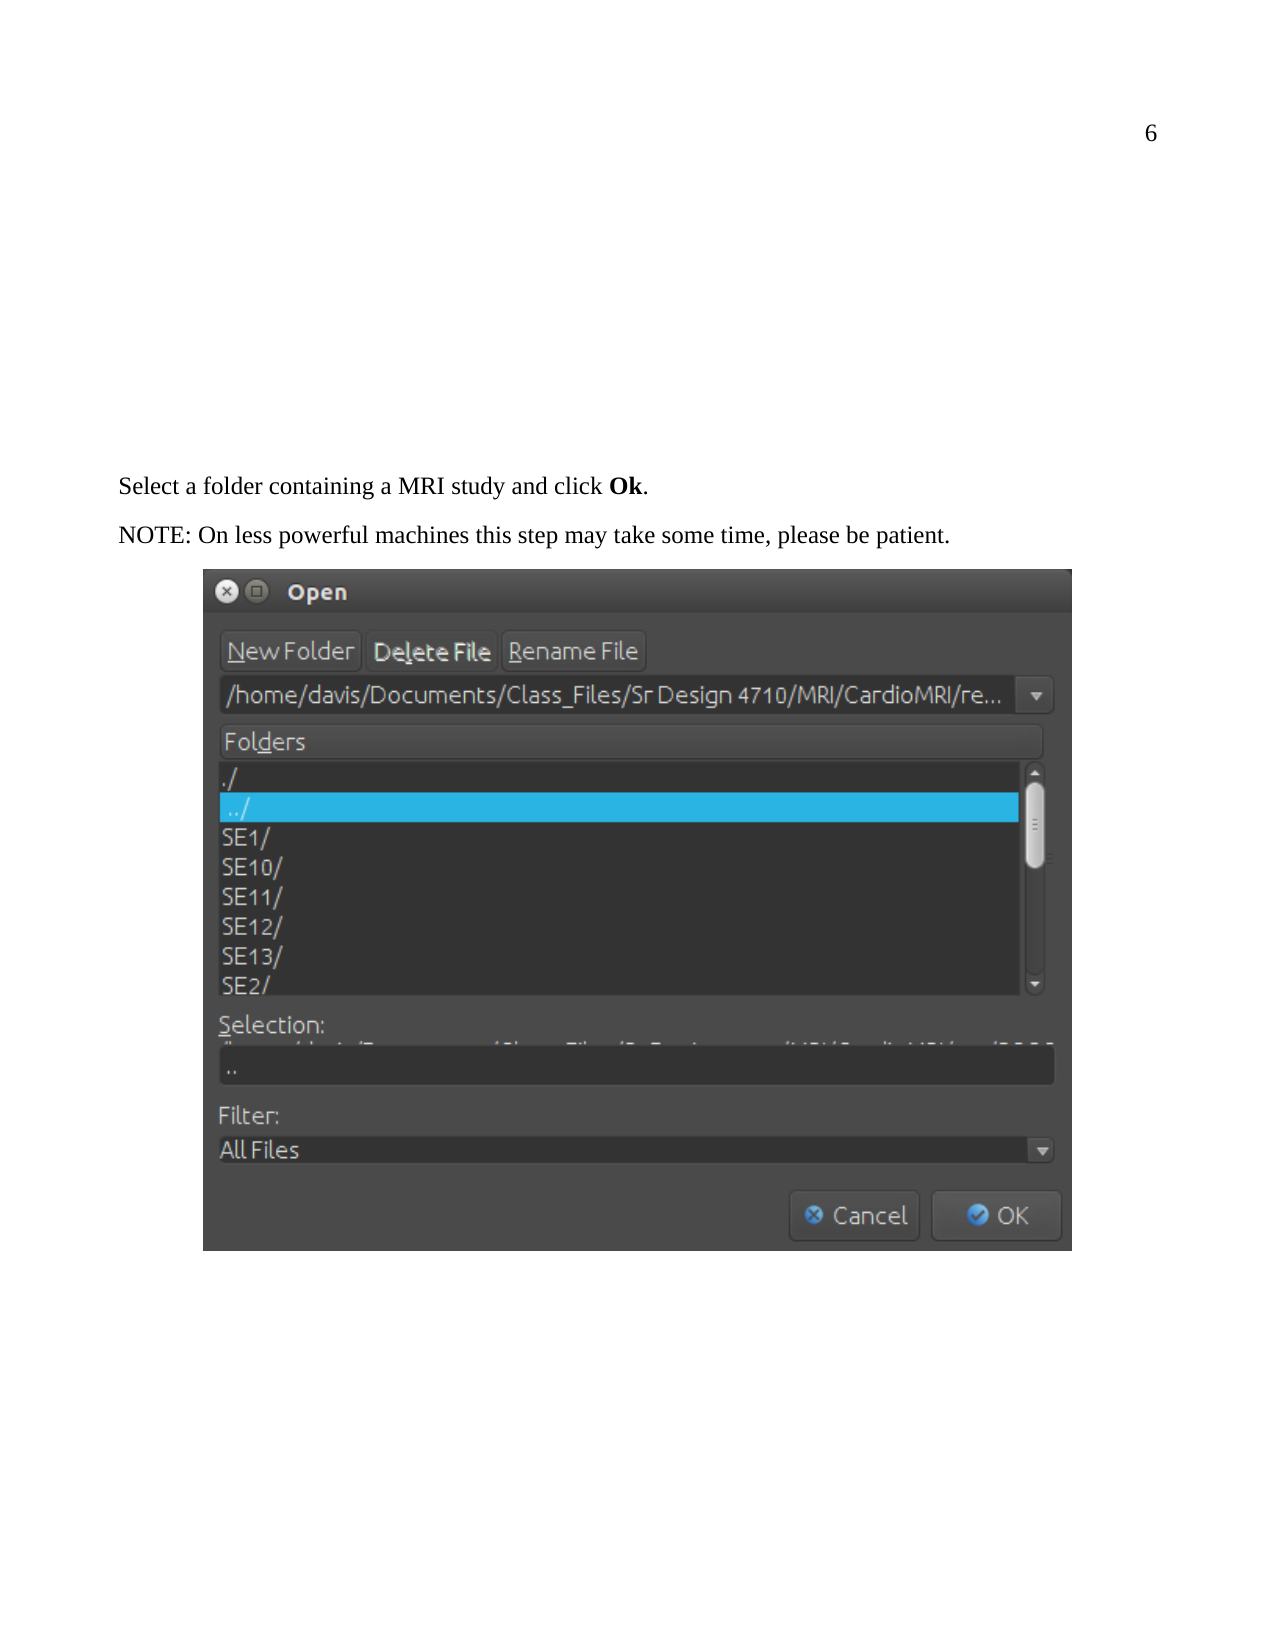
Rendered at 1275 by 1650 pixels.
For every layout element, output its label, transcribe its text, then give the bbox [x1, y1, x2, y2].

text NOTE: On less powerful machines this step may take some time, please be patient. [118, 520, 1157, 549]
picture [203, 569, 1072, 1251]
text Select a folder containing a MRI study and click Ok. [118, 471, 1157, 500]
